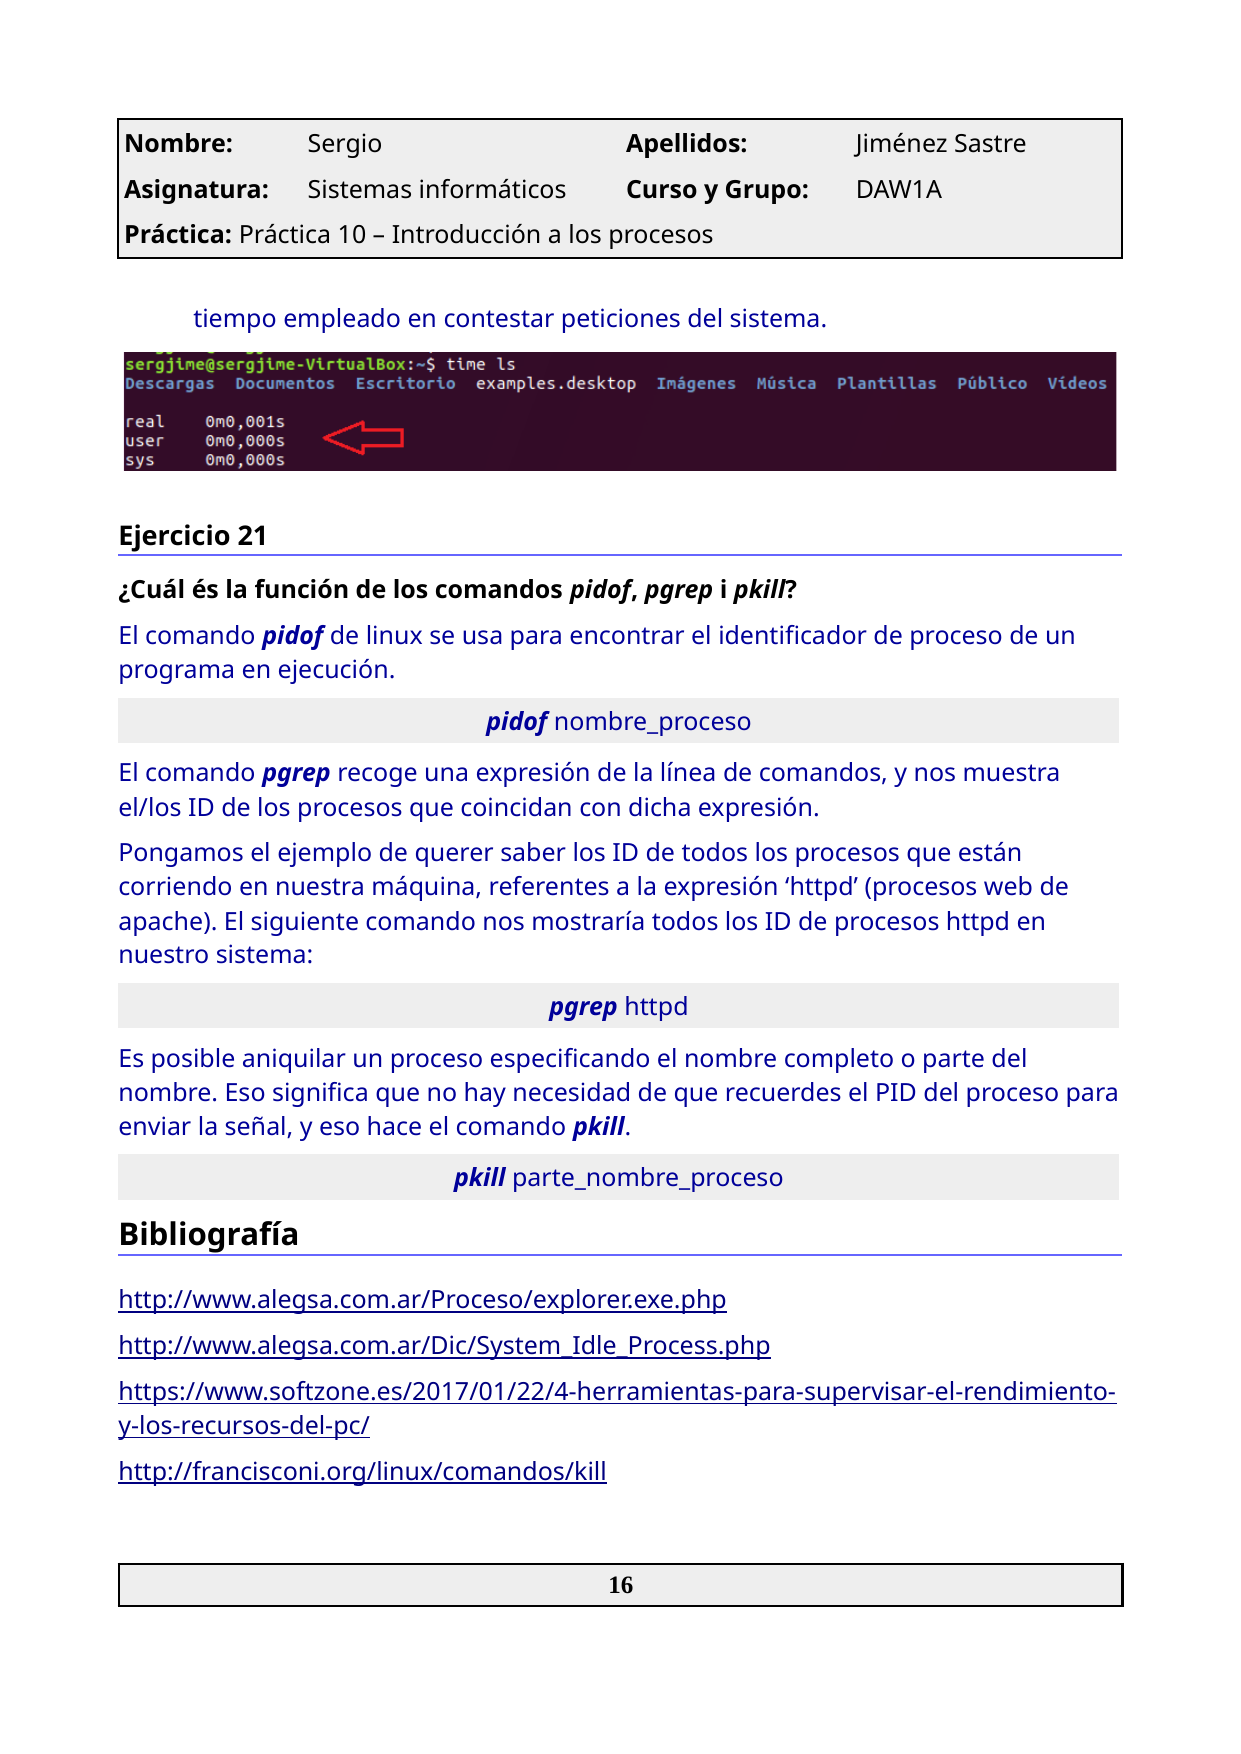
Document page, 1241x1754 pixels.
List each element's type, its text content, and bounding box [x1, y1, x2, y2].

text http://francisconi.org/linux/comandos/kill [118, 1454, 1122, 1488]
text http://www.alegsa.com.ar/Dic/System_Idle_Process.php [118, 1328, 1122, 1362]
text Ejercicio 21 [118, 517, 1122, 554]
table_header pkill parte_nombre_proceso [118, 1154, 1119, 1200]
text Es posible aniquilar un proceso especificando el nombre completo o parte del nombre. Eso significa que no hay necesidad de que recuerdes el PID del proceso para enviar la señal, y eso hace el comando pkill. [118, 1040, 1122, 1142]
text El comando pgrep recoge una expresión de la línea de comandos, y nos muestra el/los ID de los procesos que coincidan con dicha expresión. [118, 755, 1122, 823]
text https://www.softzone.es/2017/01/22/4-herramientas-para-supervisar-el-rendimiento-y-los-recursos-del-pc/ [118, 1374, 1122, 1442]
table_header pidof nombre_proceso [118, 698, 1119, 743]
table_header pgrep httpd [118, 983, 1119, 1028]
text http://www.alegsa.com.ar/Proceso/explorer.exe.php [118, 1282, 1122, 1316]
text Bibliografía [118, 1212, 1122, 1254]
list tiempo empleado en contestar peticiones del sistema. [156, 301, 1122, 335]
picture [123, 352, 1117, 471]
table_header [118, 347, 1122, 505]
table_header [118, 1256, 1122, 1282]
text El comando pidof de linux se usa para encontrar el identificador de proceso de un programa en ejecución. [118, 618, 1122, 686]
table_header [118, 556, 1122, 572]
text ¿Cuál és la función de los comandos pidof, pgrep i pkill? [118, 572, 1122, 606]
text Pongamos el ejemplo de querer saber los ID de todos los procesos que están corriendo en nuestra máquina, referentes a la expresión ‘httpd’ (procesos web de apache). El siguiente comando nos mostraría todos los ID de procesos httpd en nuestro sistema: [118, 835, 1122, 971]
